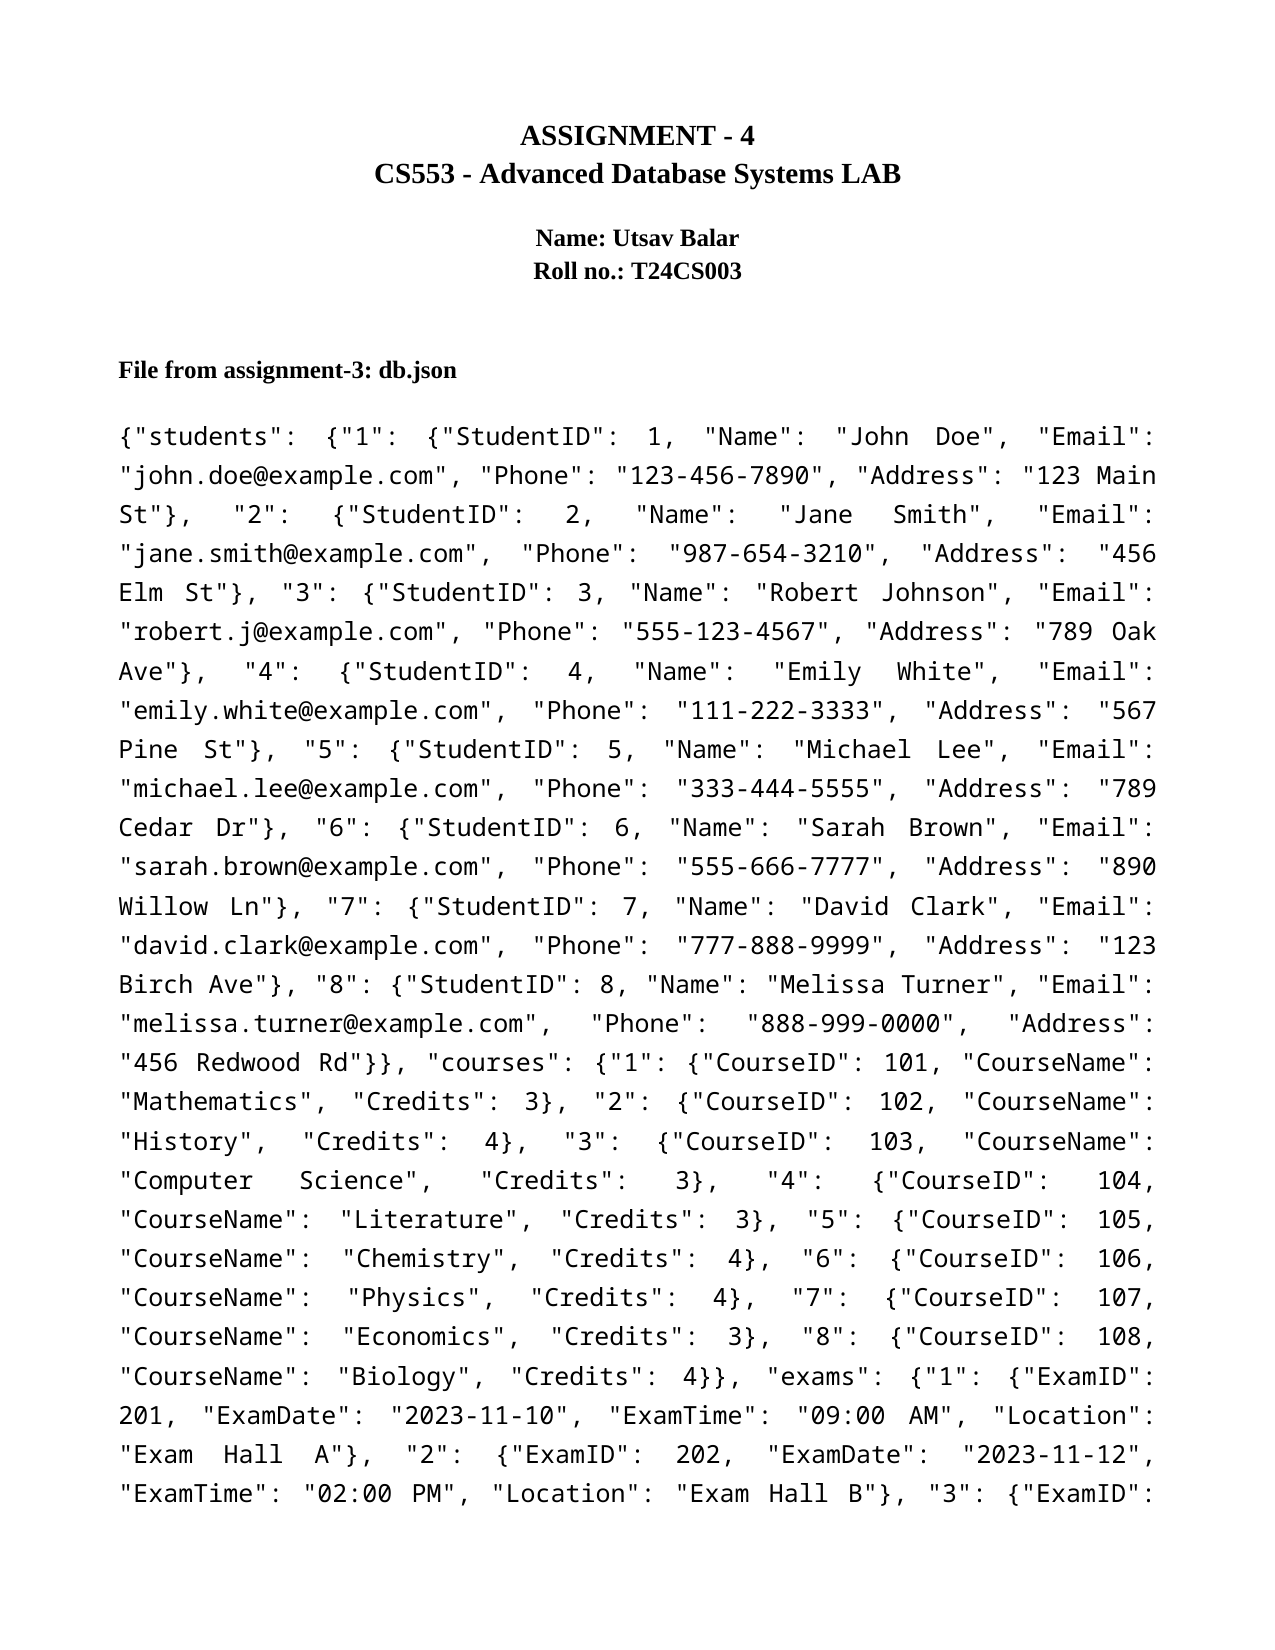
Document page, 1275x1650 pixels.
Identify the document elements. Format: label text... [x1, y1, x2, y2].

text ASSIGNMENT - 4 [118, 118, 1157, 152]
text Name: Utsav Balar [118, 223, 1157, 252]
text File from assignment-3: db.json [118, 355, 1157, 384]
text Roll no.: T24CS003 [118, 256, 1157, 284]
text {"students": {"1": {"StudentID": 1, "Name": "John Doe", "Email": "john.doe@example.com", "Phone": "123-456-7890", "Address": "123 Main St"}, "2": {"StudentID": 2, "Name": "Jane Smith", "Email": "jane.smith@example.com", "Phone": "987-654-3210", "Address": "456 Elm St"}, "3": {"StudentID": 3, "Name": "Robert Johnson", "Email": "robert.j@example.com", "Phone": "555-123-4567", "Address": "789 Oak Ave"}, "4": {"StudentID": 4, "Name": "Emily White", "Email": "emily.white@example.com", "Phone": "111-222-3333", "Address": "567 Pine St"}, "5": {"StudentID": 5, "Name": "Michael Lee", "Email": "michael.lee@example.com", "Phone": "333-444-5555", "Address": "789 Cedar Dr"}, "6": {"StudentID": 6, "Name": "Sarah Brown", "Email": "sarah.brown@example.com", "Phone": "555-666-7777", "Address": "890 Willow Ln"}, "7": {"StudentID": 7, "Name": "David Clark", "Email": "david.clark@example.com", "Phone": "777-888-9999", "Address": "123 Birch Ave"}, "8": {"StudentID": 8, "Name": "Melissa Turner", "Email": "melissa.turner@example.com", "Phone": "888-999-0000", "Address": "456 Redwood Rd"}}, "courses": {"1": {"CourseID": 101, "CourseName": "Mathematics", "Credits": 3}, "2": {"CourseID": 102, "CourseName": "History", "Credits": 4}, "3": {"CourseID": 103, "CourseName": "Computer Science", "Credits": 3}, "4": {"CourseID": 104, "CourseName": "Literature", "Credits": 3}, "5": {"CourseID": 105, "CourseName": "Chemistry", "Credits": 4}, "6": {"CourseID": 106, "CourseName": "Physics", "Credits": 4}, "7": {"CourseID": 107, "CourseName": "Economics", "Credits": 3}, "8": {"CourseID": 108, "CourseName": "Biology", "Credits": 4}}, "exams": {"1": {"ExamID": 201, "ExamDate": "2023-11-10", "ExamTime": "09:00 AM", "Location": "Exam Hall A"}, "2": {"ExamID": 202, "ExamDate": "2023-11-12", "ExamTime": "02:00 PM", "Location": "Exam Hall B"}, "3": {"ExamID": [118, 418, 1157, 1510]
text CS553 - Advanced Database Systems LAB [118, 157, 1157, 190]
